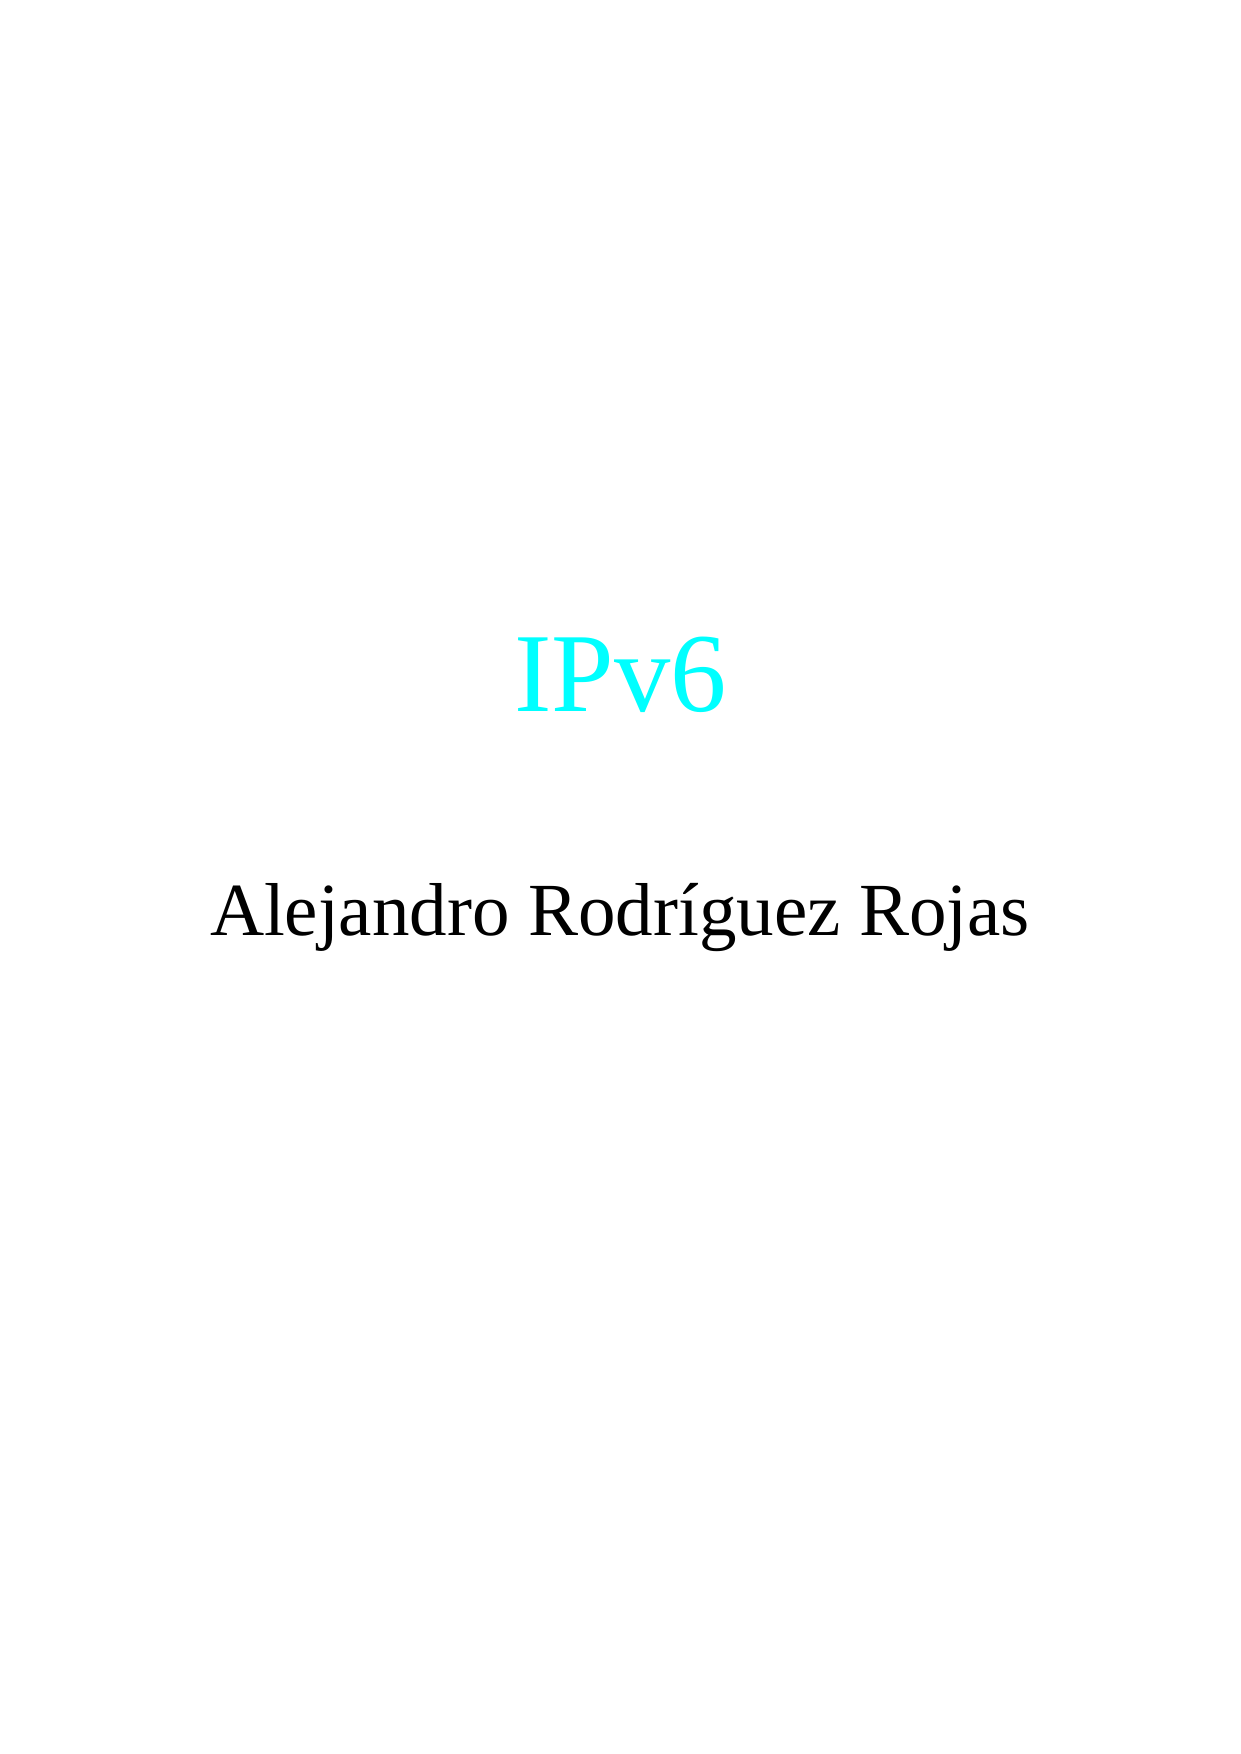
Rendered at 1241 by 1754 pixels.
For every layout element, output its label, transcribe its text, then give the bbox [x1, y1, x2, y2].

text IPv6 [118, 607, 1122, 736]
text Alejandro Rodríguez Rojas [118, 866, 1122, 952]
